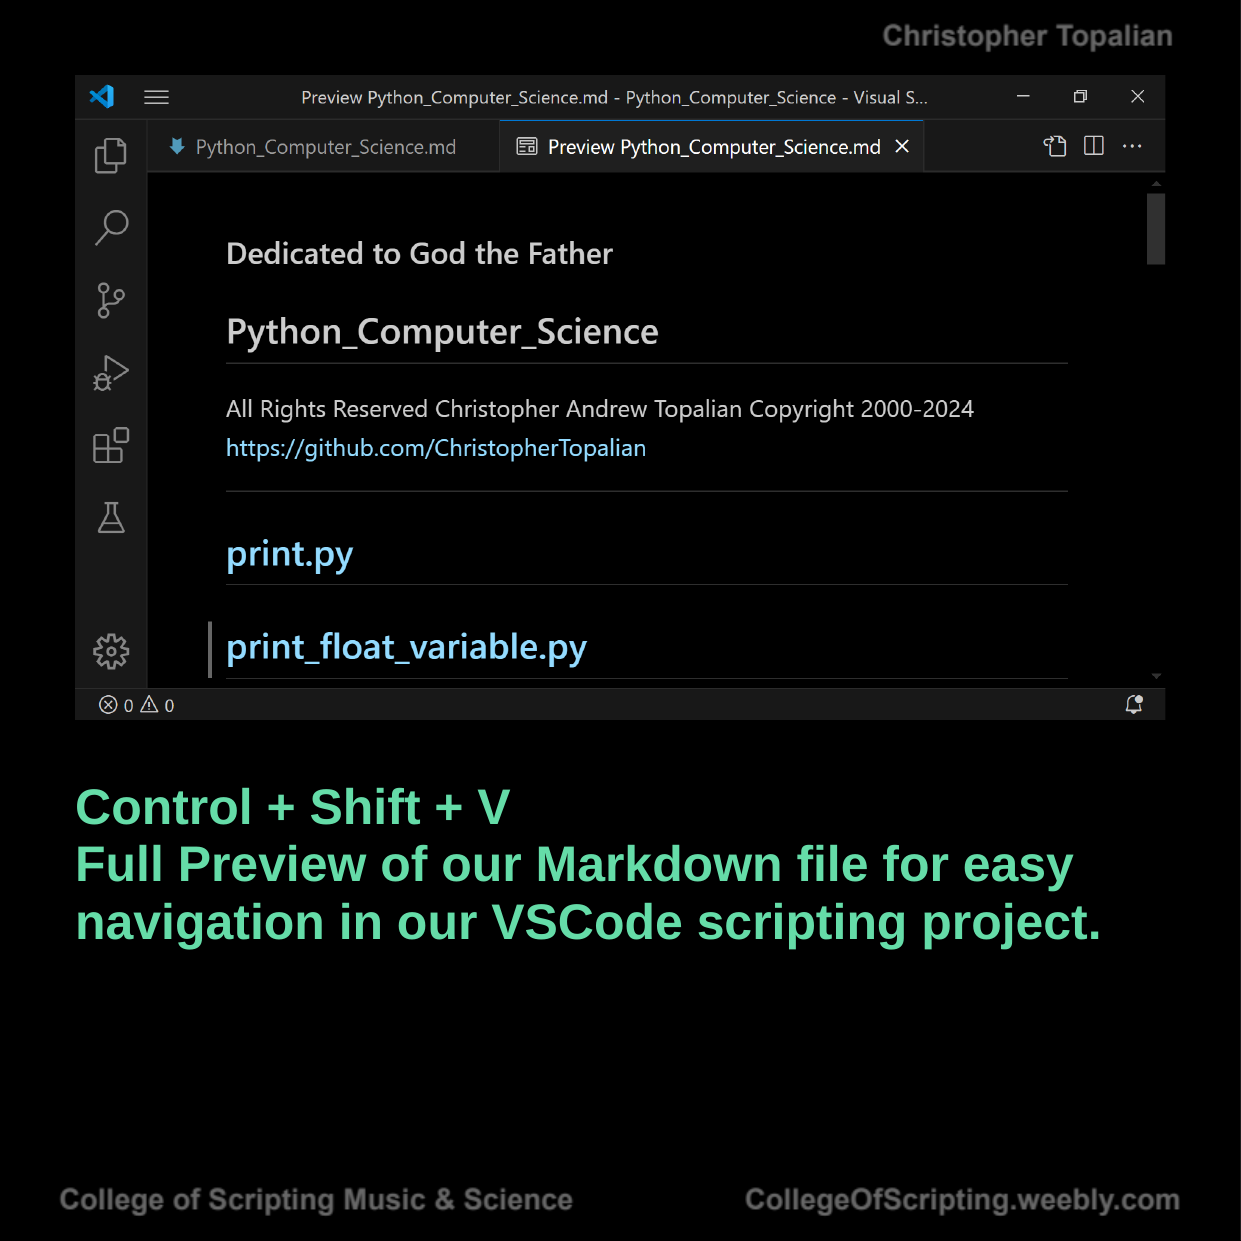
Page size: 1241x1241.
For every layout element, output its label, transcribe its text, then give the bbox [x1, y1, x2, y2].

text Control + Shift + V [75, 777, 1166, 835]
picture [75, 75, 1166, 720]
text Full Preview of our Markdown file for easy navigation in our VSCode scripting project. [75, 835, 1166, 950]
